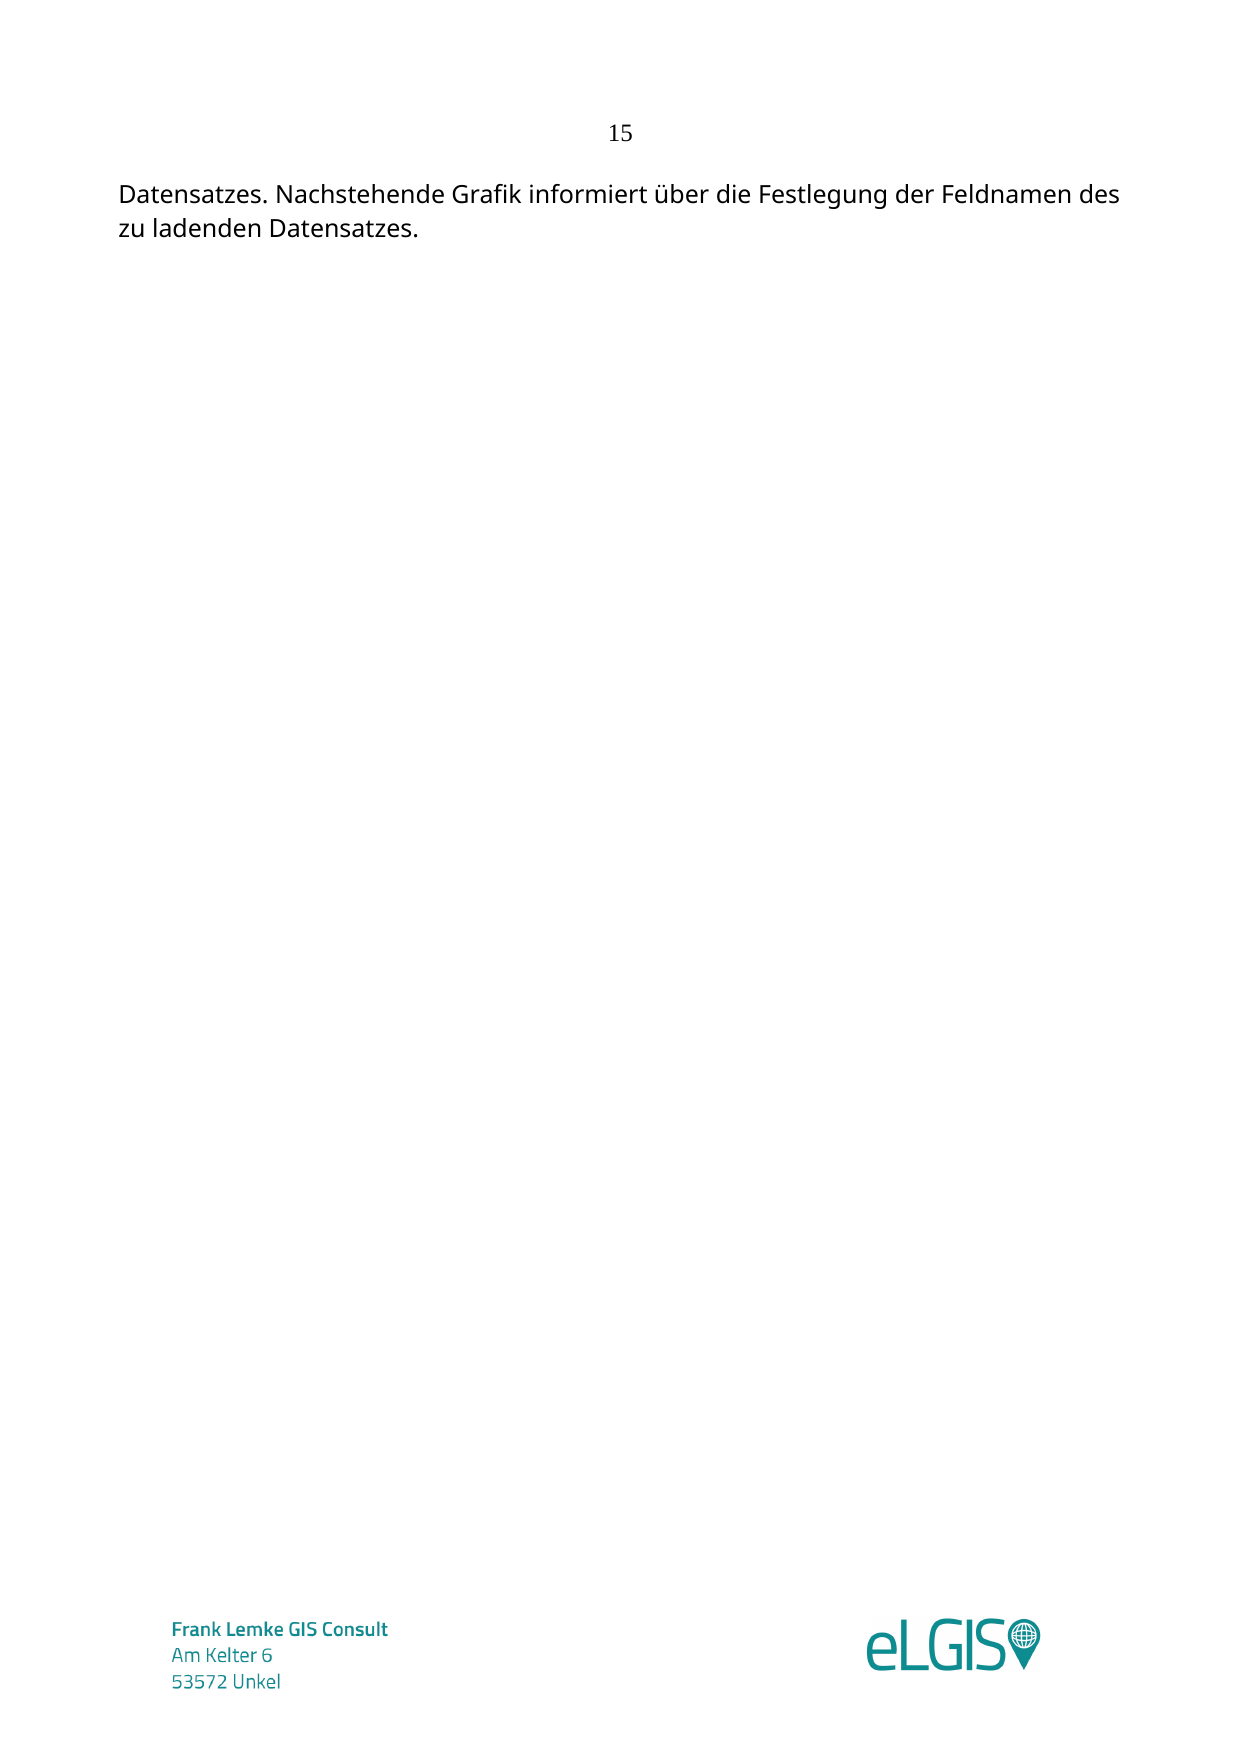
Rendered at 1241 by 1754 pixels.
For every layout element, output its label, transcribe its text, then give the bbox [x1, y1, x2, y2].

picture [161, 1608, 398, 1705]
text Datensatzes. Nachstehende Grafik informiert über die Festlegung der Feldnamen des zu ladenden Datensatzes. [118, 176, 1122, 244]
picture [864, 1613, 1042, 1675]
